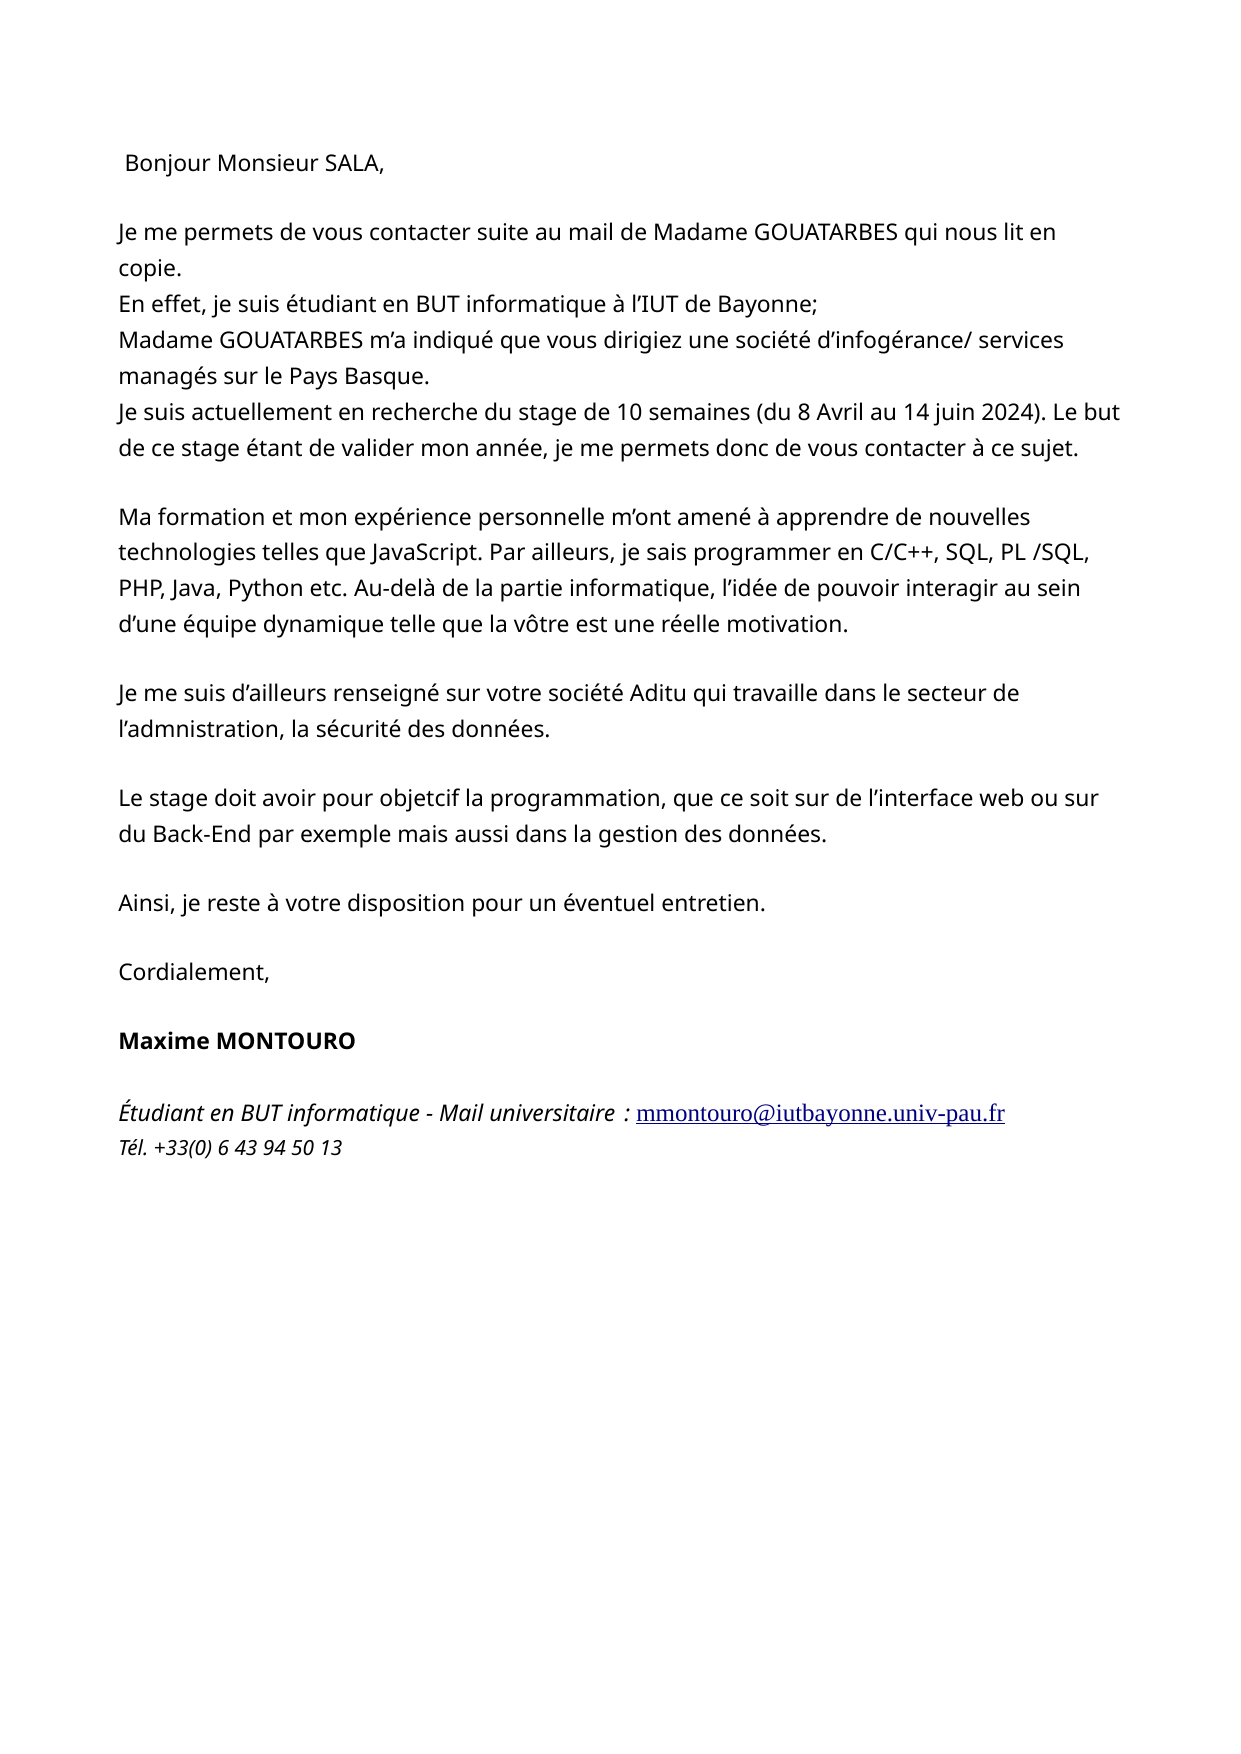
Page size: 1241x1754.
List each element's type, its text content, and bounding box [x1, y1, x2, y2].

text Tél. +33(0) 6 43 94 50 13 [118, 1133, 1122, 1161]
text Madame GOUATARBES m’a indiqué que vous dirigiez une société d’infogérance/ services managés sur le Pays Basque. [118, 324, 1122, 391]
text Étudiant en BUT informatique - Mail universitaire : mmontouro@iutbayonne.univ-pau.fr [118, 1097, 1122, 1128]
text Je suis actuellement en recherche du stage de 10 semaines (du 8 Avril au 14 juin 2024). Le but de ce stage étant de valider mon année, je me permets donc de vous contacter à ce sujet. [118, 396, 1122, 463]
text Cordialement, [118, 956, 1122, 987]
text Je me permets de vous contacter suite au mail de Madame GOUATARBES qui nous lit en copie. [118, 216, 1122, 283]
text Je me suis d’ailleurs renseigné sur votre société Aditu qui travaille dans le secteur de l’admnistration, la sécurité des données. [118, 677, 1122, 744]
text Maxime MONTOURO [118, 1025, 1122, 1056]
text Le stage doit avoir pour objetcif la programmation, que ce soit sur de l’interface web ou sur du Back-End par exemple mais aussi dans la gestion des données. [118, 782, 1122, 849]
text Bonjour Monsieur SALA, [118, 147, 1122, 178]
text Ainsi, je reste à votre disposition pour un éventuel entretien. [118, 887, 1122, 918]
text Ma formation et mon expérience personnelle m’ont amené à apprendre de nouvelles technologies telles que JavaScript. Par ailleurs, je sais programmer en C/C++, SQL, PL /SQL, PHP, Java, Python etc. Au-delà de la partie informatique, l’idée de pouvoir interagir au sein d’une équipe dynamique telle que la vôtre est une réelle motivation. [118, 500, 1122, 639]
text En effet, je suis étudiant en BUT informatique à l’IUT de Bayonne; [118, 288, 1122, 319]
